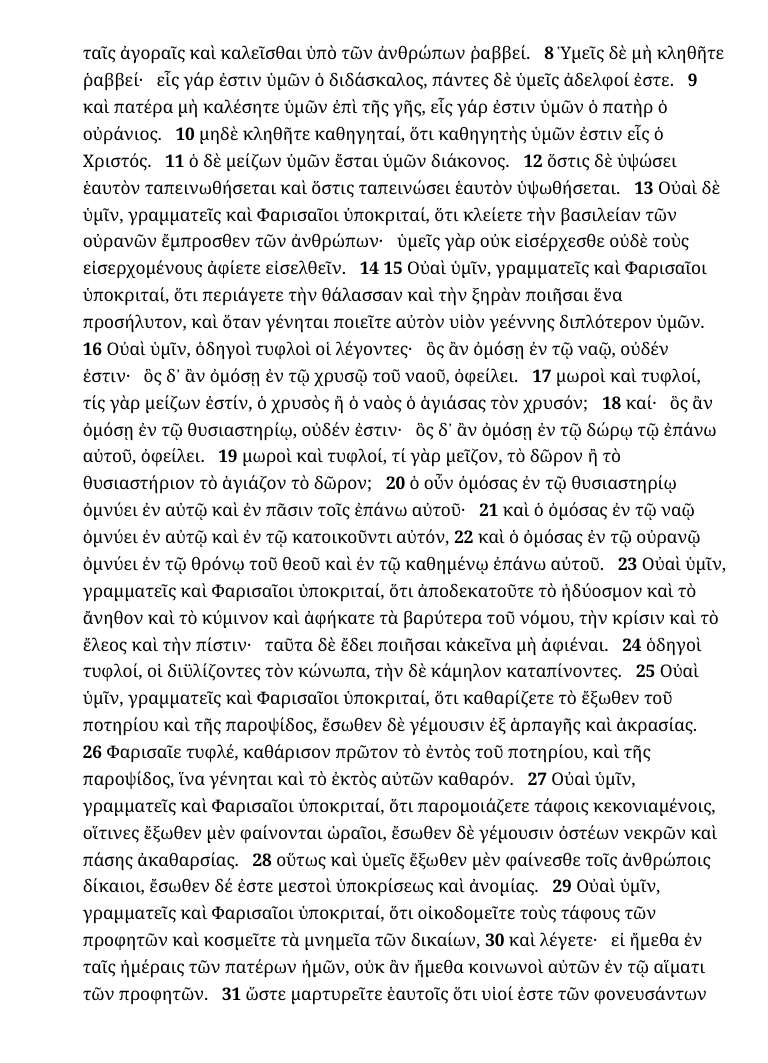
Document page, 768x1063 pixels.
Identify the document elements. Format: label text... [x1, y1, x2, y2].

text ταῖς ἀγοραῖς καὶ καλεῖσθαι ὑπὸ τῶν ἀνθρώπων ῥαββεί. 8 Ὑμεῖς δὲ μὴ κληθῆτε ῥαββεί· εἷς γάρ ἐστιν ὑμῶν ὁ διδάσκαλος, πάντες δὲ ὑμεῖς ἀδελφοί ἐστε. 9 καὶ πατέρα μὴ καλέσητε ὑμῶν ἐπὶ τῆς γῆς, εἷς γάρ ἐστιν ὑμῶν ὁ πατὴρ ὁ οὐράνιος. 10 μηδὲ κληθῆτε καθηγηταί, ὅτι καθηγητὴς ὑμῶν ἐστιν εἷς ὁ Χριστός. 11 ὁ δὲ μείζων ὑμῶν ἔσται ὑμῶν διάκονος. 12 ὅστις δὲ ὑψώσει ἑαυτὸν ταπεινωθήσεται καὶ ὅστις ταπεινώσει ἑαυτὸν ὑψωθήσεται. 13 Οὐαὶ δὲ ὑμῖν, γραμματεῖς καὶ Φαρισαῖοι ὑποκριταί, ὅτι κλείετε τὴν βασιλείαν τῶν οὐρανῶν ἔμπροσθεν τῶν ἀνθρώπων· ὑμεῖς γὰρ οὐκ εἰσέρχεσθε οὐδὲ τοὺς εἰσερχομένους ἀφίετε εἰσελθεῖν. 14 15 Οὐαὶ ὑμῖν, γραμματεῖς καὶ Φαρισαῖοι ὑποκριταί, ὅτι περιάγετε τὴν θάλασσαν καὶ τὴν ξηρὰν ποιῆσαι ἕνα προσήλυτον, καὶ ὅταν γένηται ποιεῖτε αὐτὸν υἱὸν γεέννης διπλότερον ὑμῶν. 16 Οὐαὶ ὑμῖν, ὁδηγοὶ τυφλοὶ οἱ λέγοντες· ὃς ἂν ὀμόσῃ ἐν τῷ ναῷ, οὐδέν ἐστιν· ὃς δ᾽ ἂν ὀμόσῃ ἐν τῷ χρυσῷ τοῦ ναοῦ, ὀφείλει. 17 μωροὶ καὶ τυφλοί, τίς γὰρ μείζων ἐστίν, ὁ χρυσὸς ἢ ὁ ναὸς ὁ ἁγιάσας τὸν χρυσόν; 18 καί· ὃς ἂν ὀμόσῃ ἐν τῷ θυσιαστηρίῳ, οὐδέν ἐστιν· ὃς δ᾽ ἂν ὀμόσῃ ἐν τῷ δώρῳ τῷ ἐπάνω αὐτοῦ, ὀφείλει. 19 μωροὶ καὶ τυφλοί, τί γὰρ μεῖζον, τὸ δῶρον ἢ τὸ θυσιαστήριον τὸ ἁγιάζον τὸ δῶρον; 20 ὁ οὖν ὀμόσας ἐν τῷ θυσιαστηρίῳ ὀμνύει ἐν αὐτῷ καὶ ἐν πᾶσιν τοῖς ἐπάνω αὐτοῦ· 21 καὶ ὁ ὀμόσας ἐν τῷ ναῷ ὀμνύει ἐν αὐτῷ καὶ ἐν τῷ κατοικοῦντι αὐτόν, 22 καὶ ὁ ὀμόσας ἐν τῷ οὐρανῷ ὀμνύει ἐν τῷ θρόνῳ τοῦ θεοῦ καὶ ἐν τῷ καθημένῳ ἐπάνω αὐτοῦ. 23 Οὐαὶ ὑμῖν, γραμματεῖς καὶ Φαρισαῖοι ὑποκριταί, ὅτι ἀποδεκατοῦτε τὸ ἡδύοσμον καὶ τὸ ἄνηθον καὶ τὸ κύμινον καὶ ἀφήκατε τὰ βαρύτερα τοῦ νόμου, τὴν κρίσιν καὶ τὸ ἔλεος καὶ τὴν πίστιν· ταῦτα δὲ ἔδει ποιῆσαι κἀκεῖνα μὴ ἀφιέναι. 24 ὁδηγοὶ τυφλοί, οἱ διϋλίζοντες τὸν κώνωπα, τὴν δὲ κάμηλον καταπίνοντες. 25 Οὐαὶ ὑμῖν, γραμματεῖς καὶ Φαρισαῖοι ὑποκριταί, ὅτι καθαρίζετε τὸ ἔξωθεν τοῦ ποτηρίου καὶ τῆς παροψίδος, ἔσωθεν δὲ γέμουσιν ἐξ ἁρπαγῆς καὶ ἀκρασίας. 26 Φαρισαῖε τυφλέ, καθάρισον πρῶτον τὸ ἐντὸς τοῦ ποτηρίου, καὶ τῆς παροψίδος, ἵνα γένηται καὶ τὸ ἐκτὸς αὐτῶν καθαρόν. 27 Οὐαὶ ὑμῖν, γραμματεῖς καὶ Φαρισαῖοι ὑποκριταί, ὅτι παρομοιάζετε τάφοις κεκονιαμένοις, οἵτινες ἔξωθεν μὲν φαίνονται ὡραῖοι, ἔσωθεν δὲ γέμουσιν ὀστέων νεκρῶν καὶ πάσης ἀκαθαρσίας. 28 οὕτως καὶ ὑμεῖς ἔξωθεν μὲν φαίνεσθε τοῖς ἀνθρώποις δίκαιοι, ἔσωθεν δέ ἐστε μεστοὶ ὑποκρίσεως καὶ ἀνομίας. 29 Οὐαὶ ὑμῖν, γραμματεῖς καὶ Φαρισαῖοι ὑποκριταί, ὅτι οἰκοδομεῖτε τοὺς τάφους τῶν προφητῶν καὶ κοσμεῖτε τὰ μνημεῖα τῶν δικαίων, 30 καὶ λέγετε· εἰ ἤμεθα ἐν ταῖς ἡμέραις τῶν πατέρων ἡμῶν, οὐκ ἂν ἤμεθα κοινωνοὶ αὐτῶν ἐν τῷ αἵματι τῶν προφητῶν. 31 ὥστε μαρτυρεῖτε ἑαυτοῖς ὅτι υἱοί ἐστε τῶν φονευσάντων [83, 41, 726, 1005]
